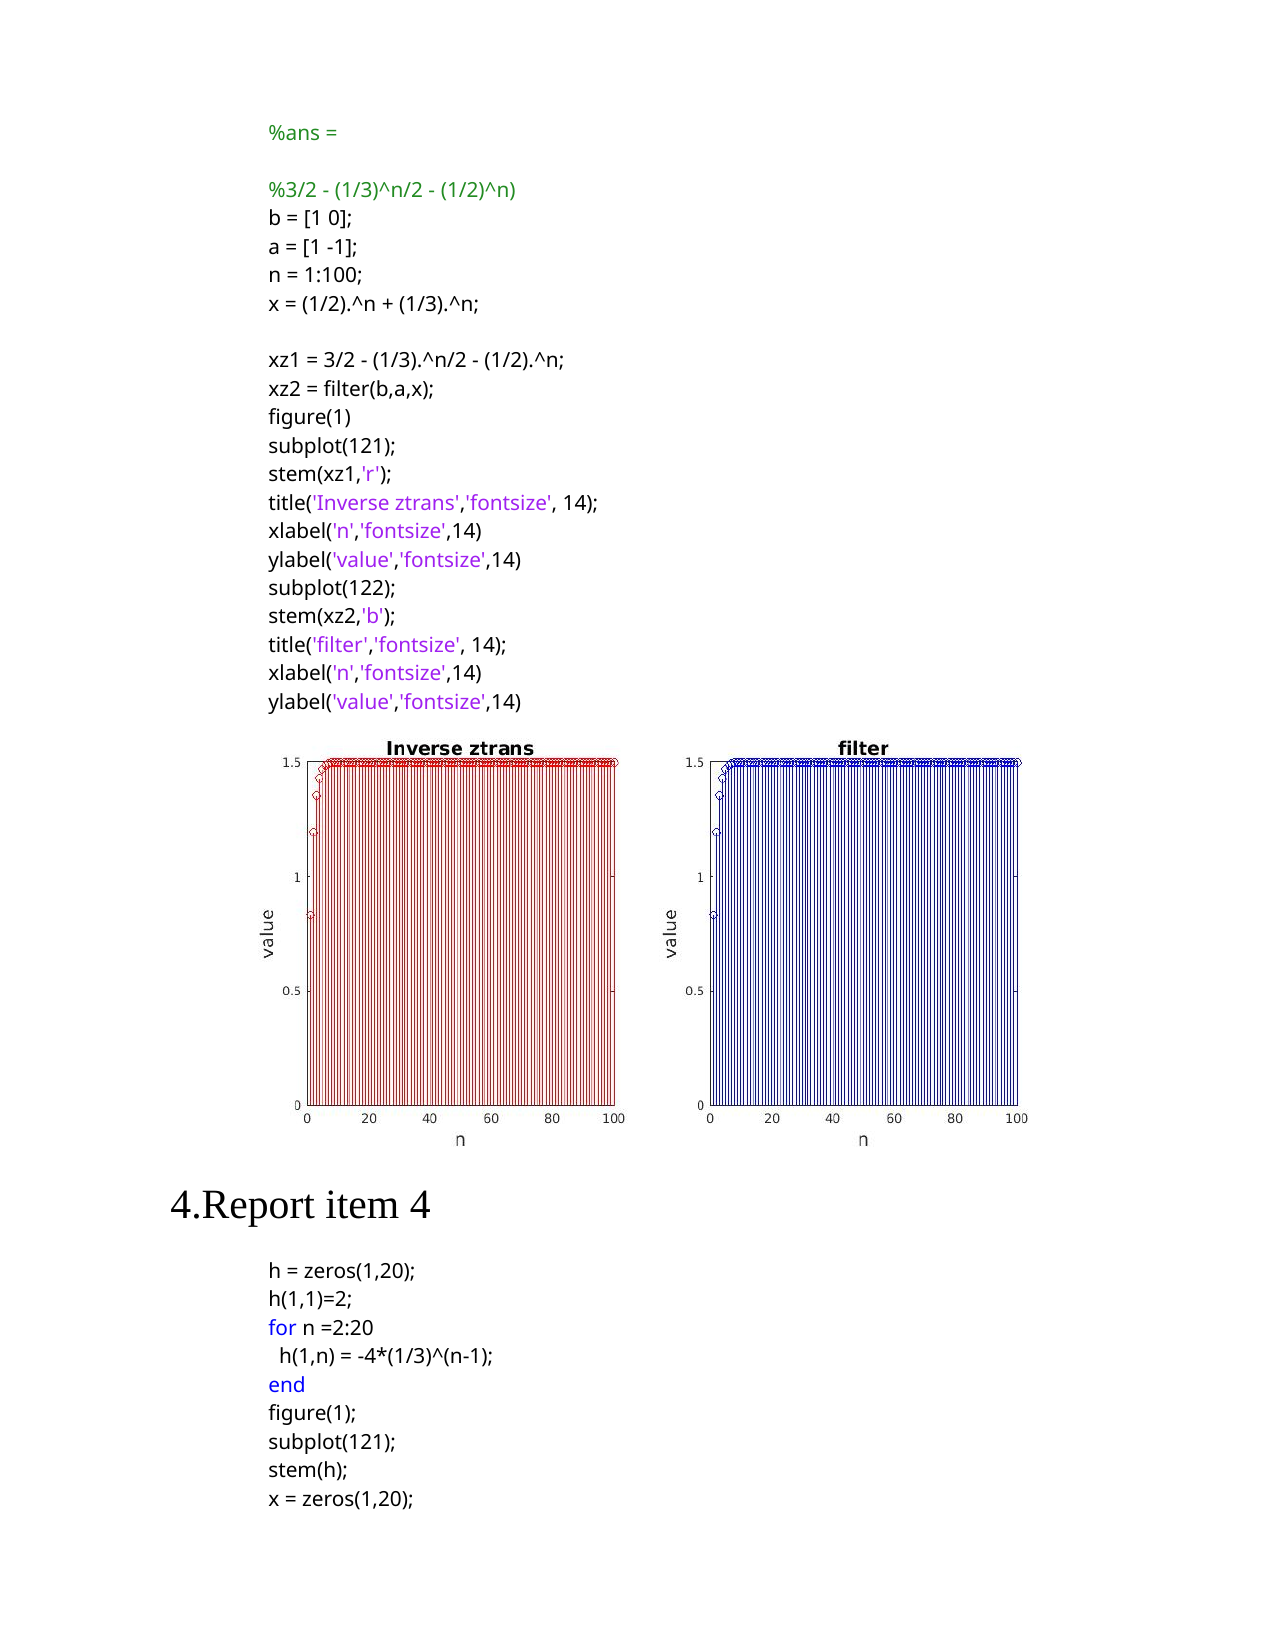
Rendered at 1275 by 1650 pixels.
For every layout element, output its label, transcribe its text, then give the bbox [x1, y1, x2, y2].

text %ans = [268, 118, 1157, 147]
text xz1 = 3/2 - (1/3).^n/2 - (1/2).^n; [268, 346, 1157, 374]
text h(1,n) = -4*(1/3)^(n-1); [268, 1341, 1157, 1370]
text b = [1 0]; [268, 203, 1157, 232]
text stem(h); [268, 1455, 1157, 1484]
text xlabel('n','fontsize',14) [268, 658, 1157, 687]
text figure(1) [268, 402, 1157, 431]
text subplot(121); [268, 431, 1157, 459]
text h(1,1)=2; [268, 1284, 1157, 1313]
text a = [1 -1]; [268, 232, 1157, 260]
text stem(xz1,'r'); [268, 459, 1157, 488]
text x = zeros(1,20); [268, 1484, 1157, 1512]
text subplot(122); [268, 573, 1157, 602]
text subplot(121); [268, 1427, 1157, 1455]
picture [188, 730, 1103, 1151]
text n = 1:100; [268, 260, 1157, 289]
text figure(1); [268, 1398, 1157, 1427]
text %3/2 - (1/3)^n/2 - (1/2)^n) [268, 175, 1157, 203]
text xz2 = filter(b,a,x); [268, 374, 1157, 402]
text ylabel('value','fontsize',14) [268, 545, 1157, 573]
text h = zeros(1,20); [268, 1256, 1157, 1284]
text xlabel('n','fontsize',14) [268, 516, 1157, 545]
text x = (1/2).^n + (1/3).^n; [268, 289, 1157, 317]
text ylabel('value','fontsize',14) [268, 687, 1157, 715]
text title('Inverse ztrans','fontsize', 14); [268, 488, 1157, 516]
text title('filter','fontsize', 14); [268, 630, 1157, 658]
text for n =2:20 [268, 1313, 1157, 1341]
text stem(xz2,'b'); [268, 602, 1157, 630]
text 4.Report item 4 [118, 1180, 1157, 1228]
text end [268, 1370, 1157, 1398]
